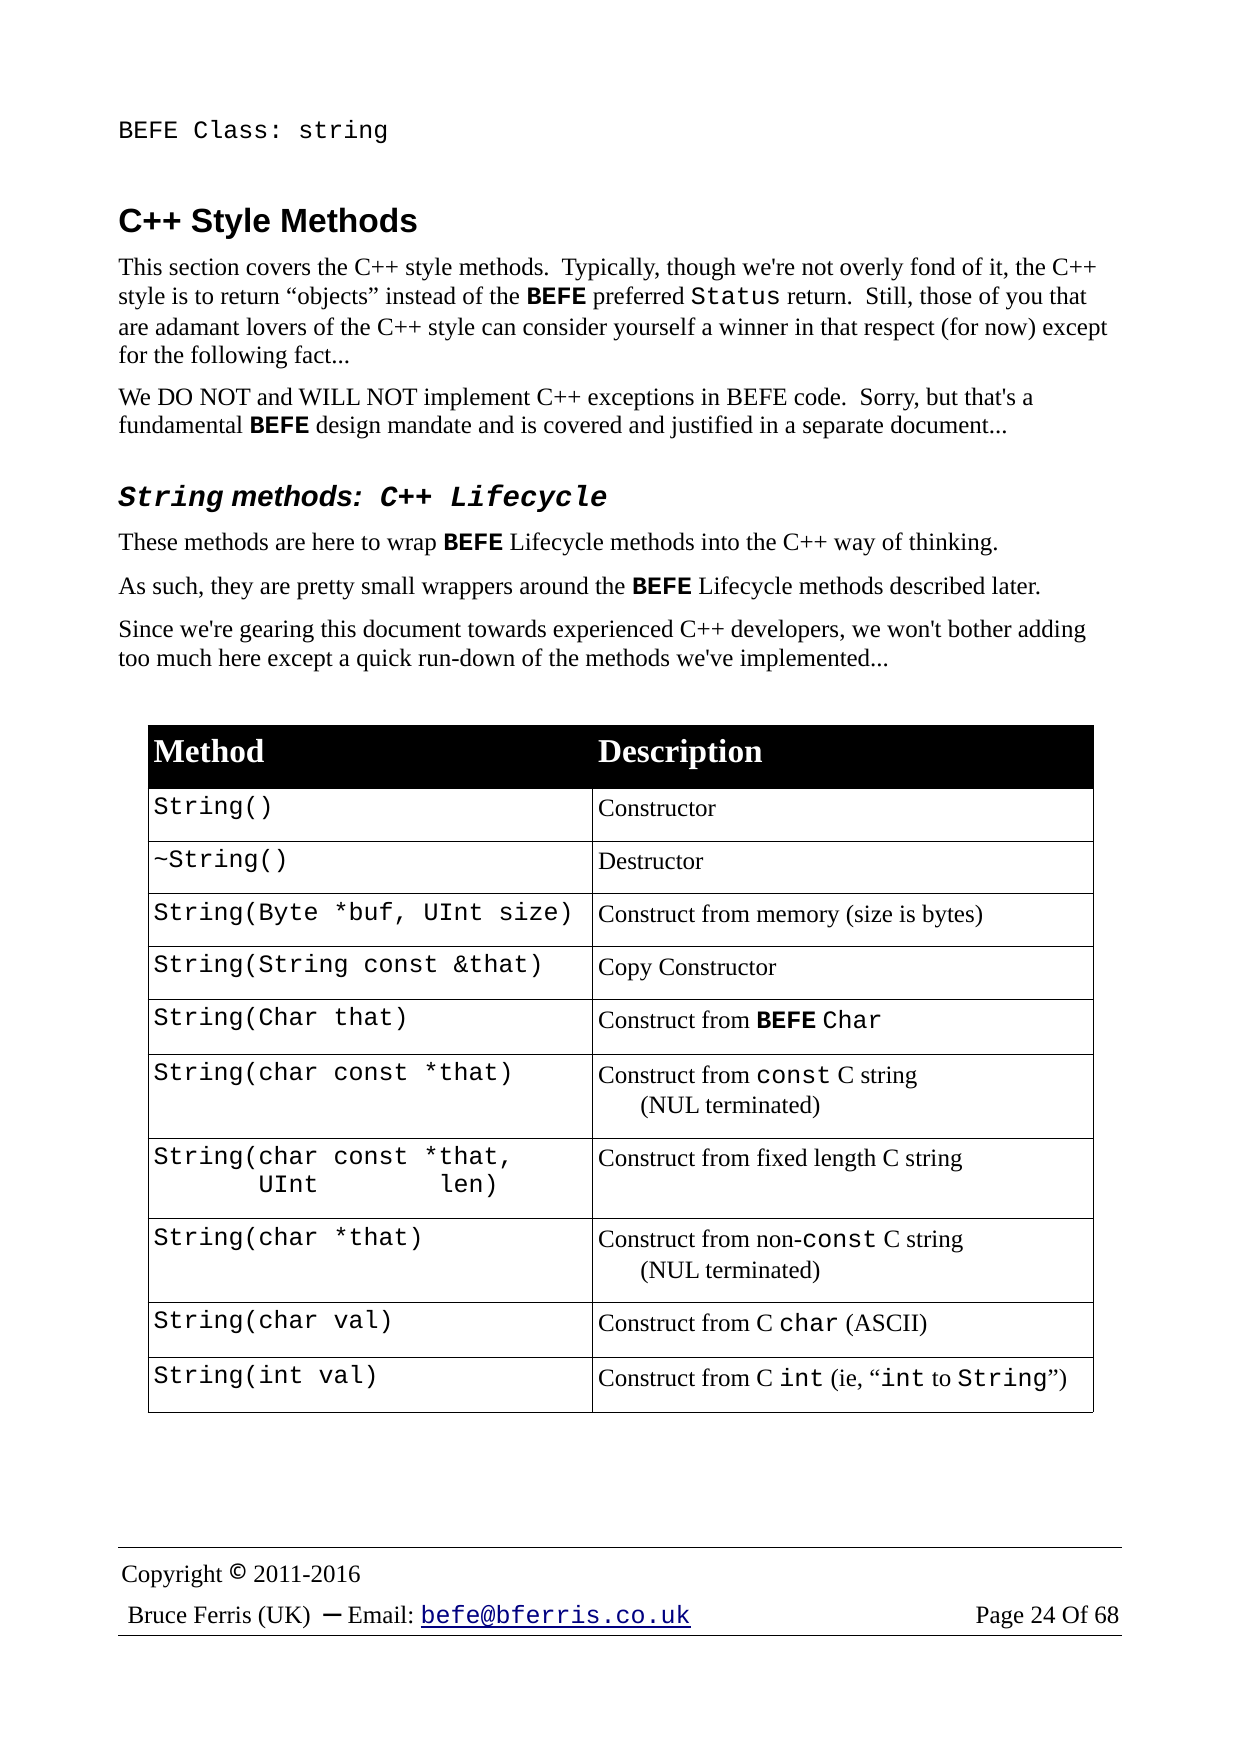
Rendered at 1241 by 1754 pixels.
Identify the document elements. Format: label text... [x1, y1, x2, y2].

table_cell Construct from const C string (NUL terminated) [593, 1055, 1093, 1137]
text We DO NOT and WILL NOT implement C++ exceptions in BEFE code. Sorry, but that's a fundamental BEFE design mandate and is covered and justified in a separate document... [118, 382, 1122, 441]
subtitle String methods: C++ Lifecycle [118, 479, 1122, 515]
table_cell String(Byte *buf, UInt size) [149, 894, 592, 946]
table_cell Construct from non-const C string (NUL terminated) [593, 1219, 1093, 1302]
table_cell Construct from memory (size is bytes) [593, 894, 1093, 946]
table_cell Construct from fixed length C string [593, 1139, 1093, 1218]
table_cell ~String() [149, 842, 592, 893]
table_cell String(String const &that) [149, 947, 592, 999]
table_header Description [593, 726, 1093, 788]
table_header Method [149, 726, 592, 788]
table_cell Construct from C char (ASCII) [593, 1303, 1093, 1357]
table_cell String(char *that) [149, 1219, 592, 1302]
text These methods are here to wrap BEFE Lifecycle methods into the C++ way of thinking. [118, 527, 1122, 558]
text Since we're gearing this document towards experienced C++ developers, we won't bother adding too much here except a quick run-down of the methods we've implemented... [118, 614, 1122, 672]
table_cell String(char const *that, UInt len) [149, 1139, 592, 1218]
table_cell String() [149, 789, 592, 841]
table_cell Constructor [593, 789, 1093, 841]
table_cell String(char val) [149, 1303, 592, 1357]
table_cell Construct from BEFE Char [593, 1000, 1093, 1054]
table_cell Construct from C int (ie, “int to String”) [593, 1358, 1093, 1412]
table_cell Destructor [593, 842, 1093, 893]
text As such, they are pretty small wrappers around the BEFE Lifecycle methods described later. [118, 571, 1122, 602]
table_cell String(int val) [149, 1358, 592, 1412]
text This section covers the C++ style methods. Typically, though we're not overly fond of it, the C++ style is to return “objects” instead of the BEFE preferred Status return. Still, those of you that are adamant lovers of the C++ style can consider yourself a winner in that respect (for now) except for the following fact... [118, 252, 1122, 369]
table_cell Copy Constructor [593, 947, 1093, 999]
subtitle C++ Style Methods [118, 201, 1122, 239]
table_cell String(Char that) [149, 1000, 592, 1054]
table_cell String(char const *that) [149, 1055, 592, 1137]
